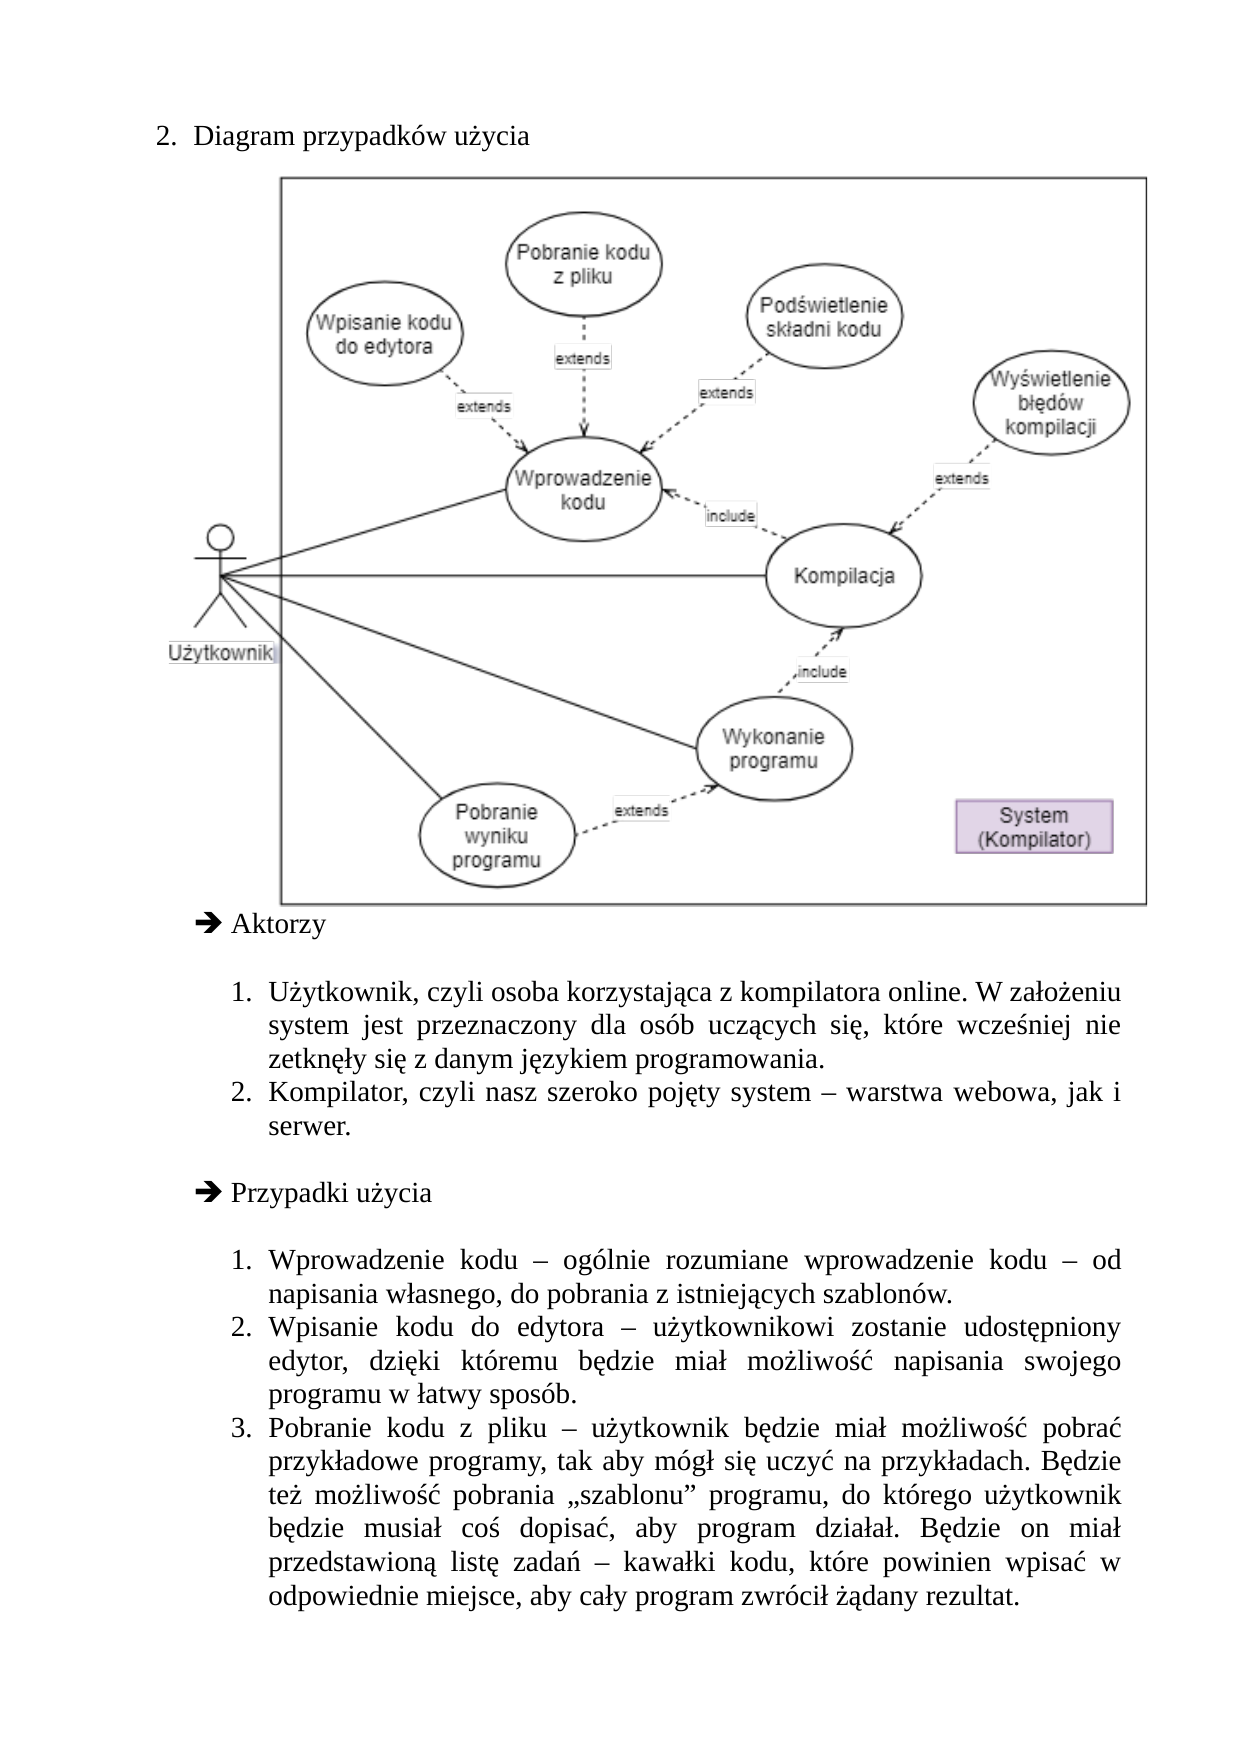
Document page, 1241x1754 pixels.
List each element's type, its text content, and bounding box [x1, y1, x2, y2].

list Wpisanie kodu do edytora – użytkownikowi zostanie udostępniony edytor, dzięki któremu będzie miał możliwość napisania swojego programu w łatwy sposób. [231, 1309, 1122, 1410]
list Użytkownik, czyli osoba korzystająca z kompilatora online. W założeniu system jest przeznaczony dla osób uczących się, które wcześniej nie zetknęły się z danym językiem programowania. [231, 974, 1122, 1074]
list Kompilator, czyli nasz szeroko pojęty system – warstwa webowa, jak i serwer. [231, 1074, 1122, 1142]
list Przypadki użycia [193, 1175, 1122, 1209]
list Diagram przypadków użycia [156, 118, 1122, 152]
list Aktorzy [193, 907, 1122, 940]
list Wprowadzenie kodu – ogólnie rozumiane wprowadzenie kodu – od napisania własnego, do pobrania z istniejących szablonów. [231, 1242, 1122, 1309]
picture [168, 176, 1148, 907]
list Pobranie kodu z pliku – użytkownik będzie miał możliwość pobrać przykładowe programy, tak aby mógł się uczyć na przykładach. Będzie też możliwość pobrania „szablonu” programu, do którego użytkownik będzie musiał coś dopisać, aby program działał. Będzie on miał przedstawioną listę zadań – kawałki kodu, które powinien wpisać w odpowiednie miejsce, aby cały program zwrócił żądany rezultat. [231, 1410, 1122, 1611]
